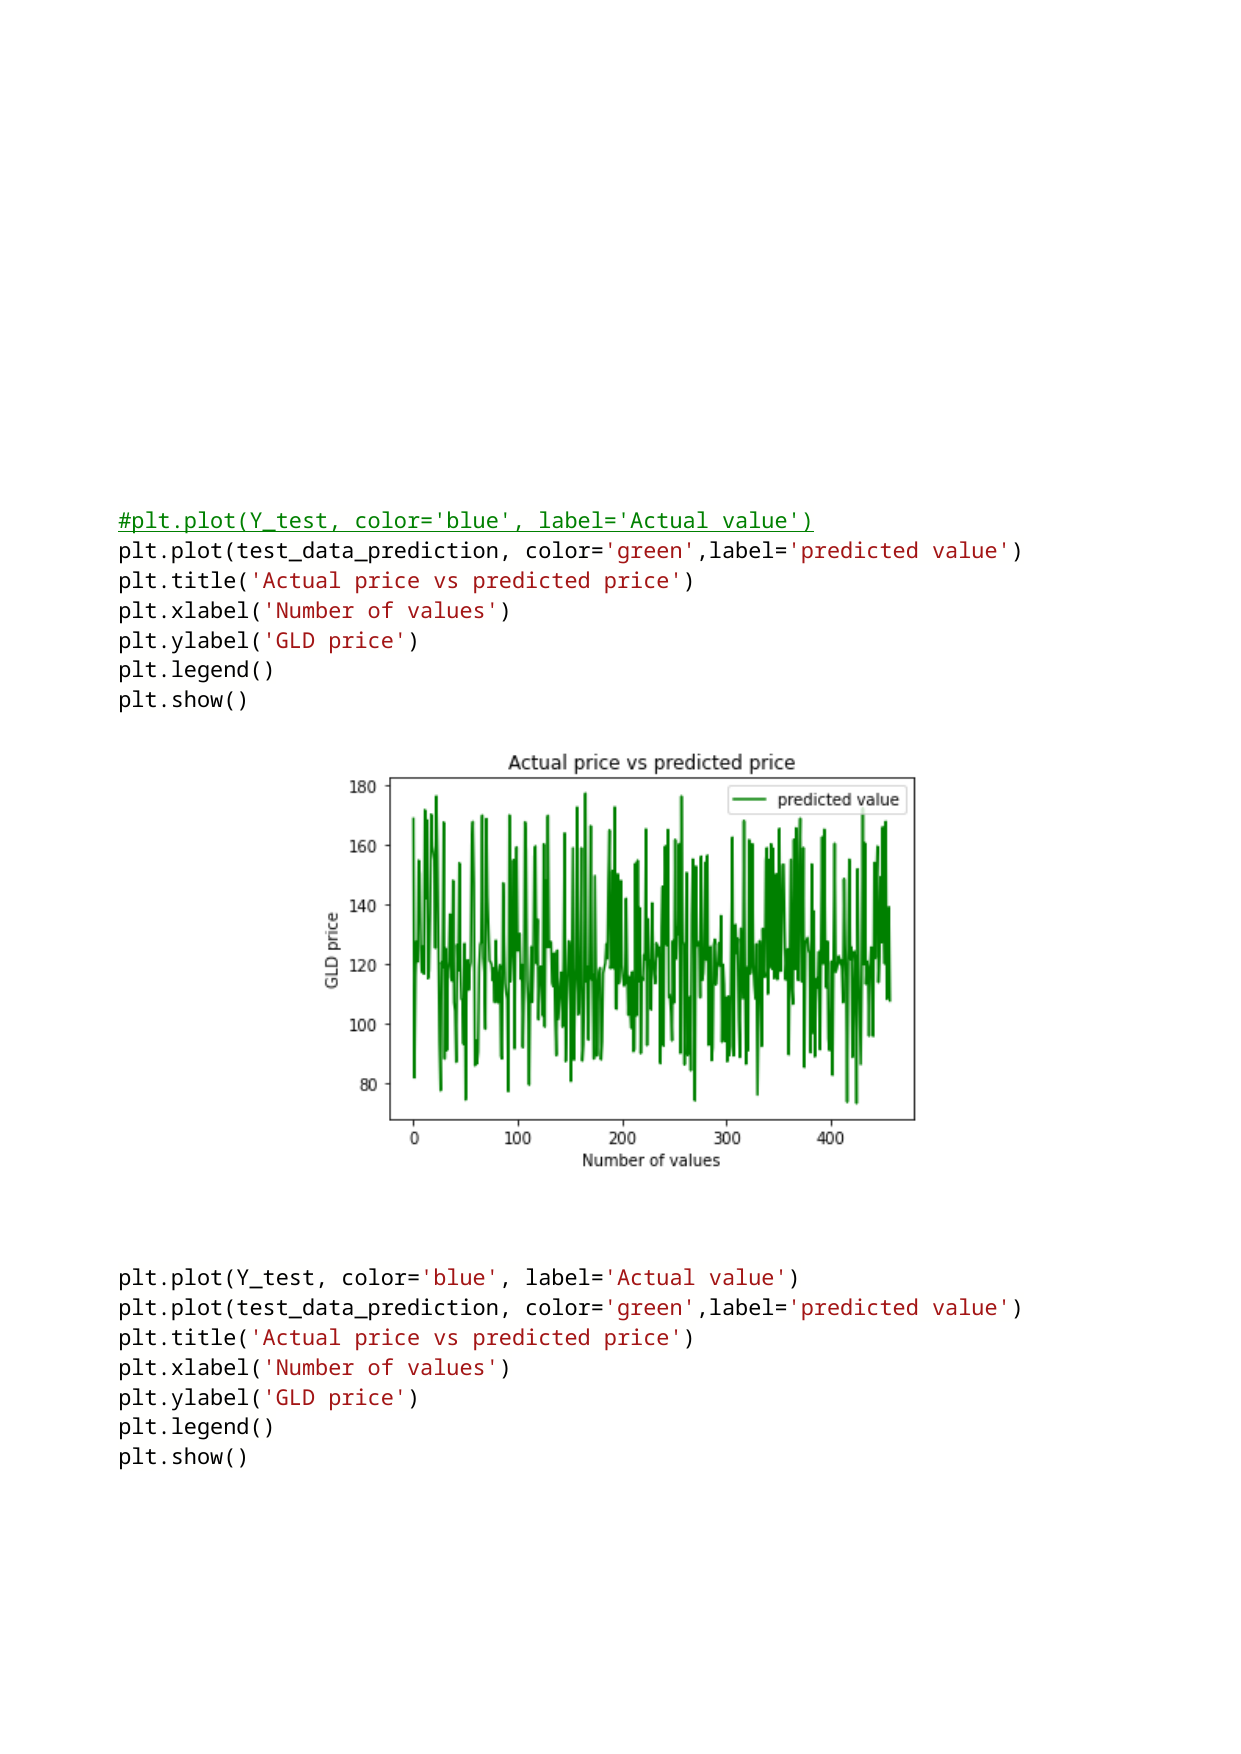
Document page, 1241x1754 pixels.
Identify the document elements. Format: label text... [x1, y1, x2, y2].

picture [316, 743, 924, 1179]
text plt.show() [118, 1441, 1122, 1471]
text plt.ylabel('GLD price') [118, 624, 1122, 654]
text plt.ylabel('GLD price') [118, 1381, 1122, 1411]
text plt.plot(test_data_prediction, color='green',label='predicted value') [118, 535, 1122, 565]
text plt.plot(test_data_prediction, color='green',label='predicted value') [118, 1292, 1122, 1322]
text plt.legend() [118, 654, 1122, 684]
text #plt.plot(Y_test, color='blue', label='Actual value') [118, 505, 1122, 535]
text plt.plot(Y_test, color='blue', label='Actual value') [118, 1262, 1122, 1292]
text plt.title('Actual price vs predicted price') [118, 565, 1122, 595]
text plt.legend() [118, 1411, 1122, 1441]
text plt.xlabel('Number of values') [118, 1352, 1122, 1381]
text plt.xlabel('Number of values') [118, 595, 1122, 624]
text plt.title('Actual price vs predicted price') [118, 1322, 1122, 1352]
text plt.show() [118, 684, 1122, 714]
